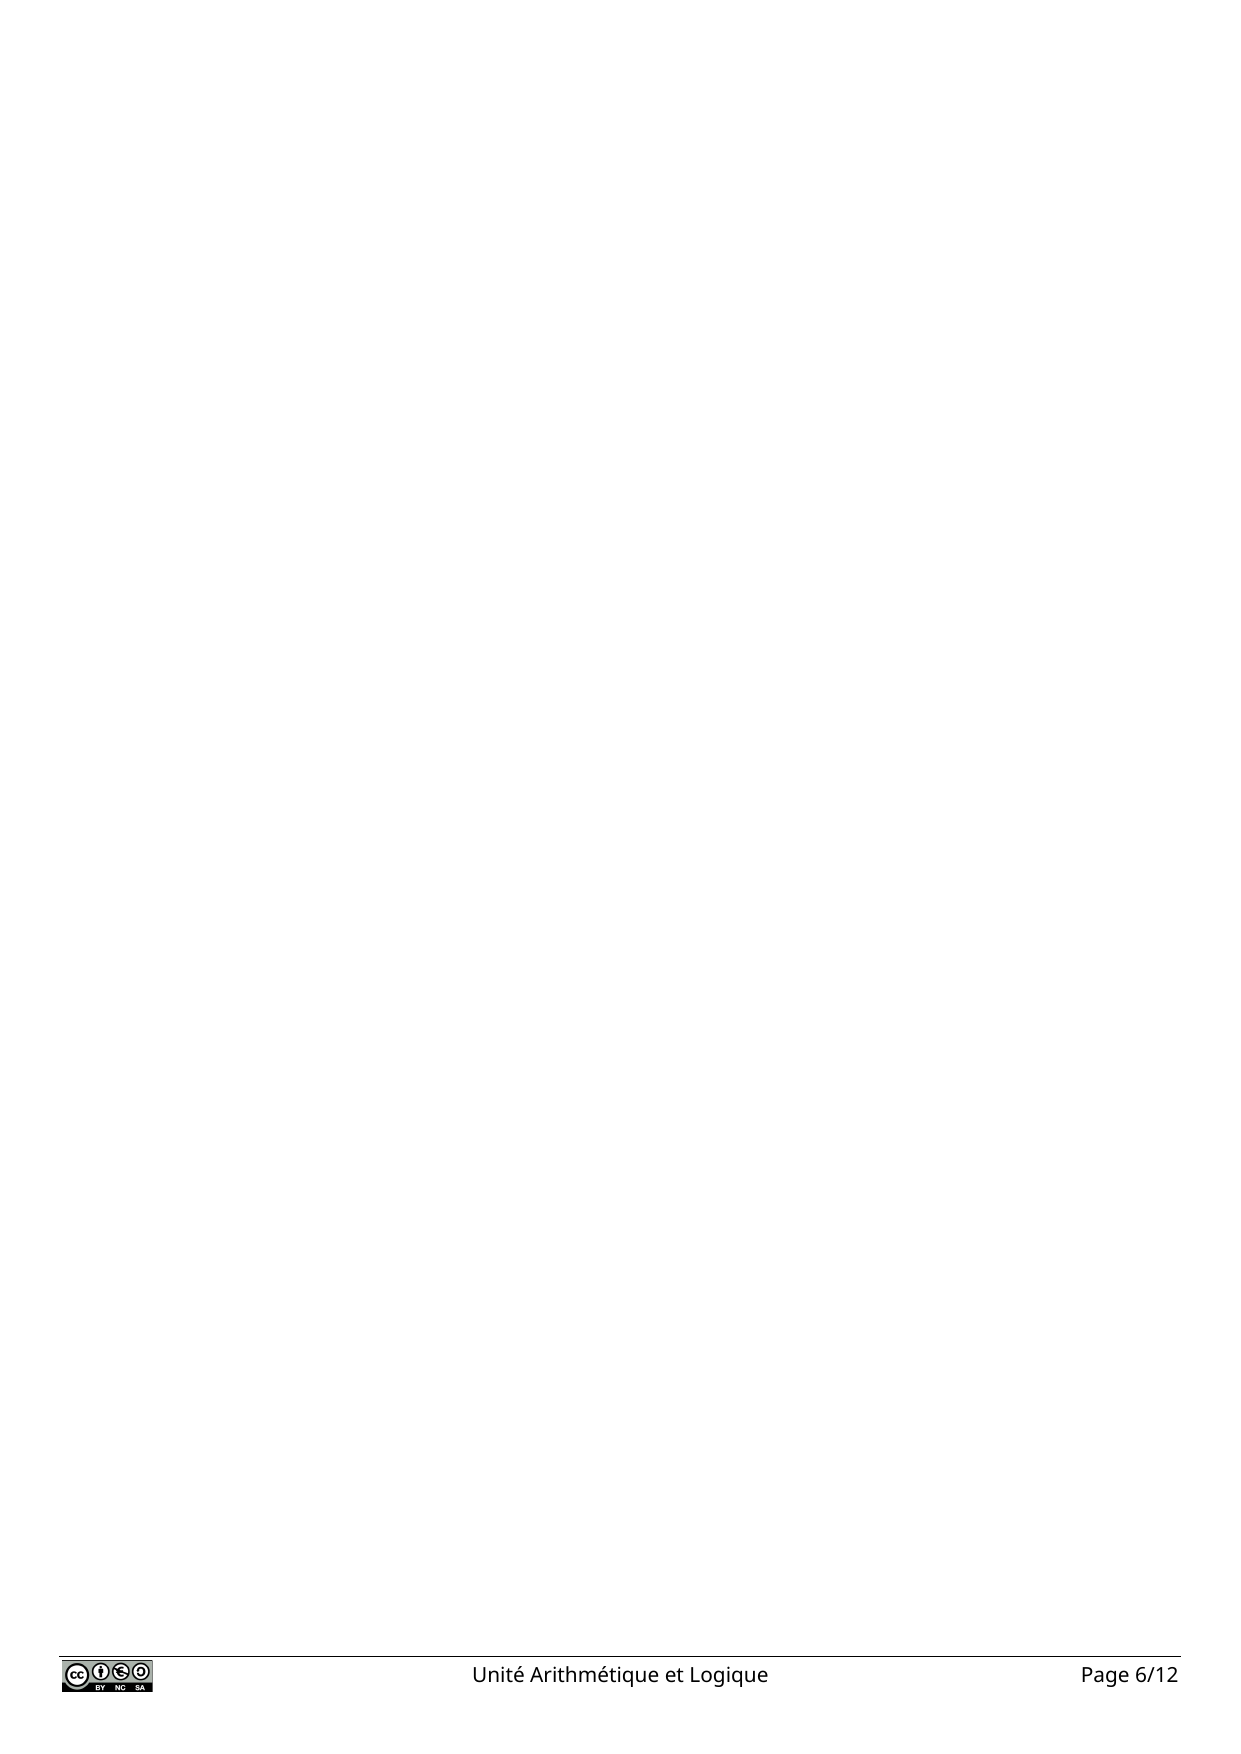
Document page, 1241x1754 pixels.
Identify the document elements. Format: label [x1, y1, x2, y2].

picture [62, 1660, 153, 1692]
